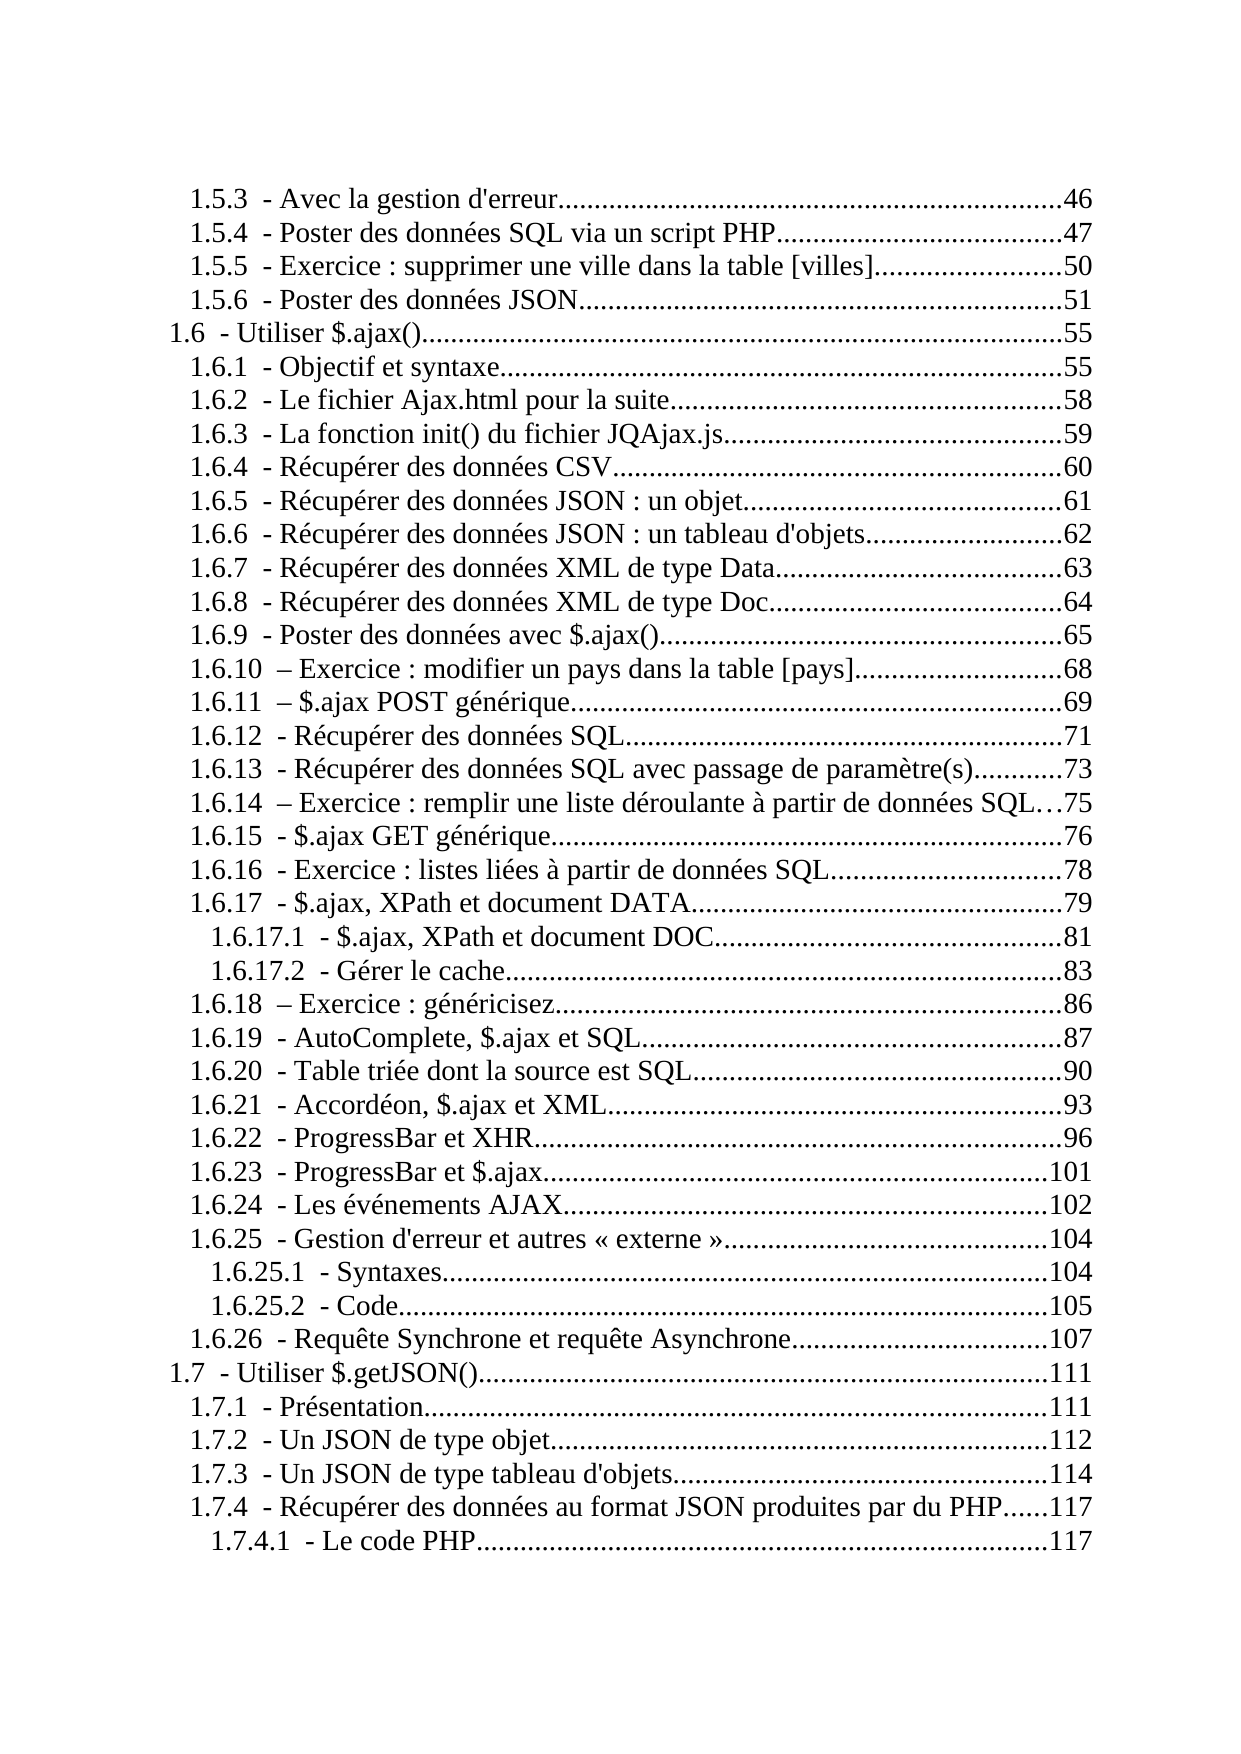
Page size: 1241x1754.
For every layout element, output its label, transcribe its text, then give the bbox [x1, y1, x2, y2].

text 1.6.23 - ProgressBar et $.ajax 101 [189, 1154, 1092, 1187]
text 1.6.16 - Exercice : listes liées à partir de données SQL 78 [189, 852, 1092, 886]
text 1.6.17.2 - Gérer le cache 83 [210, 953, 1092, 986]
text 1.7.2 - Un JSON de type objet 112 [189, 1422, 1092, 1456]
text 1.6.1 - Objectif et syntaxe 55 [189, 349, 1092, 382]
text 1.6.8 - Récupérer des données XML de type Doc 64 [189, 584, 1092, 617]
text 1.6.11 – $.ajax POST générique 69 [189, 684, 1092, 718]
text 1.6.5 - Récupérer des données JSON : un objet 61 [189, 483, 1092, 517]
text 1.7.4 - Récupérer des données au format JSON produites par du PHP 117 [189, 1489, 1092, 1523]
text 1.7 - Utiliser $.getJSON() 111 [168, 1355, 1092, 1389]
text 1.6.10 – Exercice : modifier un pays dans la table [pays] 68 [189, 651, 1092, 684]
text 1.6.13 - Récupérer des données SQL avec passage de paramètre(s) 73 [189, 751, 1092, 785]
text 1.6.21 - Accordéon, $.ajax et XML 93 [189, 1087, 1092, 1120]
text 1.6.25.2 - Code 105 [210, 1288, 1092, 1322]
text 1.6.7 - Récupérer des données XML de type Data 63 [189, 550, 1092, 584]
text 1.6.2 - Le fichier Ajax.html pour la suite 58 [189, 382, 1092, 416]
text 1.6.6 - Récupérer des données JSON : un tableau d'objets 62 [189, 517, 1092, 550]
text 1.6.22 - ProgressBar et XHR 96 [189, 1120, 1092, 1154]
text 1.6 - Utiliser $.ajax() 55 [168, 315, 1092, 349]
text 1.5.5 - Exercice : supprimer une ville dans la table [villes] 50 [189, 248, 1092, 282]
text 1.6.15 - $.ajax GET générique 76 [189, 818, 1092, 852]
text 1.6.18 – Exercice : généricisez 86 [189, 986, 1092, 1020]
text 1.6.4 - Récupérer des données CSV 60 [189, 449, 1092, 483]
text 1.6.25 - Gestion d'erreur et autres « externe » 104 [189, 1221, 1092, 1254]
text 1.6.19 - AutoComplete, $.ajax et SQL 87 [189, 1020, 1092, 1053]
text 1.5.3 - Avec la gestion d'erreur 46 [189, 181, 1092, 215]
text 1.5.6 - Poster des données JSON 51 [189, 282, 1092, 315]
text 1.6.26 - Requête Synchrone et requête Asynchrone 107 [189, 1322, 1092, 1355]
text 1.7.1 - Présentation 111 [189, 1389, 1092, 1422]
text 1.6.17.1 - $.ajax, XPath et document DOC 81 [210, 919, 1092, 953]
text 1.7.3 - Un JSON de type tableau d'objets 114 [189, 1456, 1092, 1489]
text 1.6.14 – Exercice : remplir une liste déroulante à partir de données SQL 75 [189, 785, 1092, 818]
text 1.7.4.1 - Le code PHP 117 [210, 1523, 1092, 1556]
text 1.5.4 - Poster des données SQL via un script PHP 47 [189, 215, 1092, 248]
text 1.6.25.1 - Syntaxes 104 [210, 1254, 1092, 1288]
text 1.6.12 - Récupérer des données SQL 71 [189, 718, 1092, 751]
text 1.6.3 - La fonction init() du fichier JQAjax.js 59 [189, 416, 1092, 449]
text 1.6.20 - Table triée dont la source est SQL 90 [189, 1053, 1092, 1087]
text 1.6.24 - Les événements AJAX 102 [189, 1187, 1092, 1221]
text 1.6.9 - Poster des données avec $.ajax() 65 [189, 617, 1092, 651]
text 1.6.17 - $.ajax, XPath et document DATA 79 [189, 886, 1092, 919]
